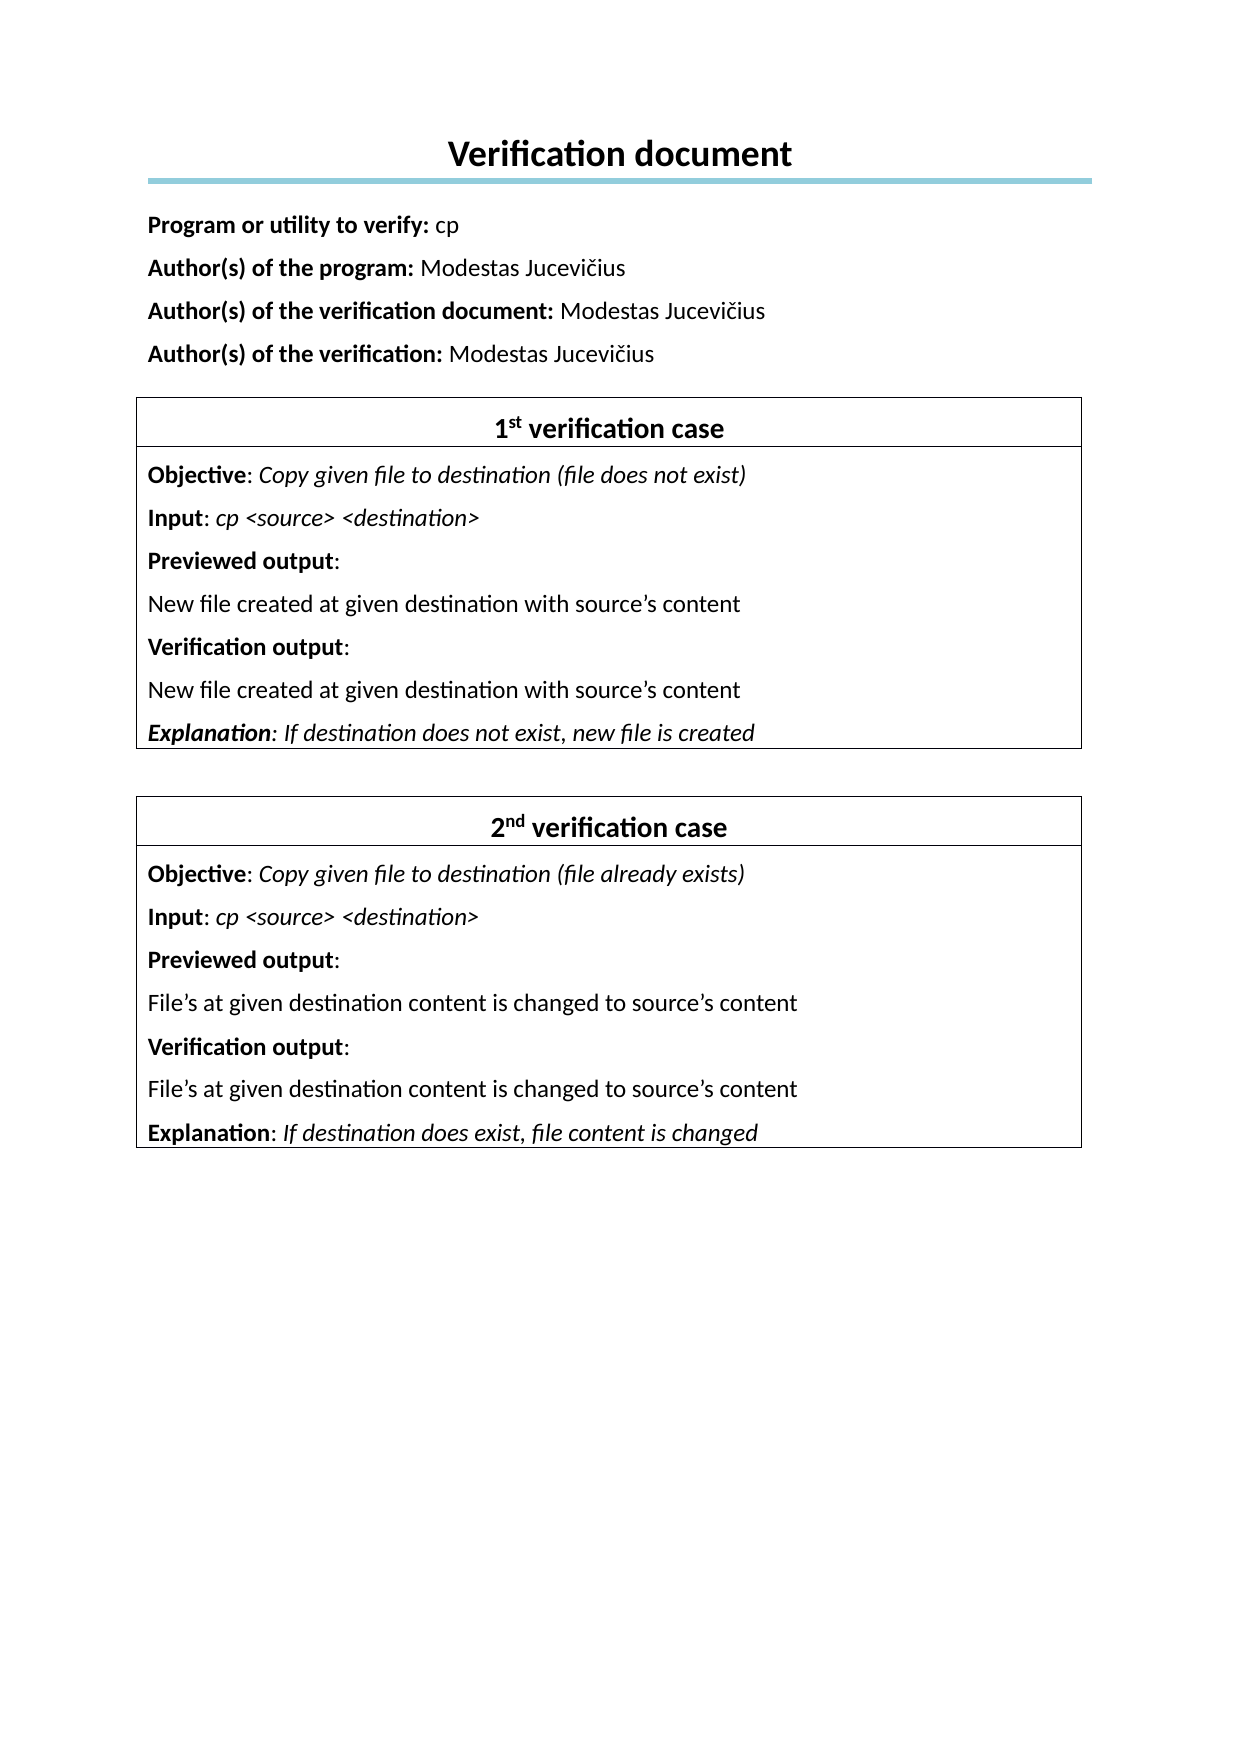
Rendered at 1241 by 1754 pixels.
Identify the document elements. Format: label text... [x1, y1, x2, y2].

table_cell Objective: Copy given file to destination (file already exists) Input: cp <source> <destination> Previewed output: File’s at given destination content is changed to source’s content Verification output: File’s at given destination content is changed to source’s content Explanation: If destination does exist, file content is changed [137, 846, 1081, 1147]
table_header 1st verification case [137, 398, 1081, 446]
table_cell Objective: Copy given file to destination (file does not exist) Input: cp <source> <destination> Previewed output: New file created at given destination with source’s content Verification output: New file created at given destination with source’s content Explanation: If destination does not exist, new file is created [137, 447, 1081, 748]
text Program or utility to verify: cp [148, 209, 1092, 240]
text Author(s) of the verification: Modestas Jucevičius [148, 338, 1092, 369]
text Author(s) of the verification document: Modestas Jucevičius [148, 295, 1092, 326]
text Author(s) of the program: Modestas Jucevičius [148, 252, 1092, 283]
table_header 2nd verification case [137, 797, 1081, 845]
text Verification document [148, 130, 1092, 178]
